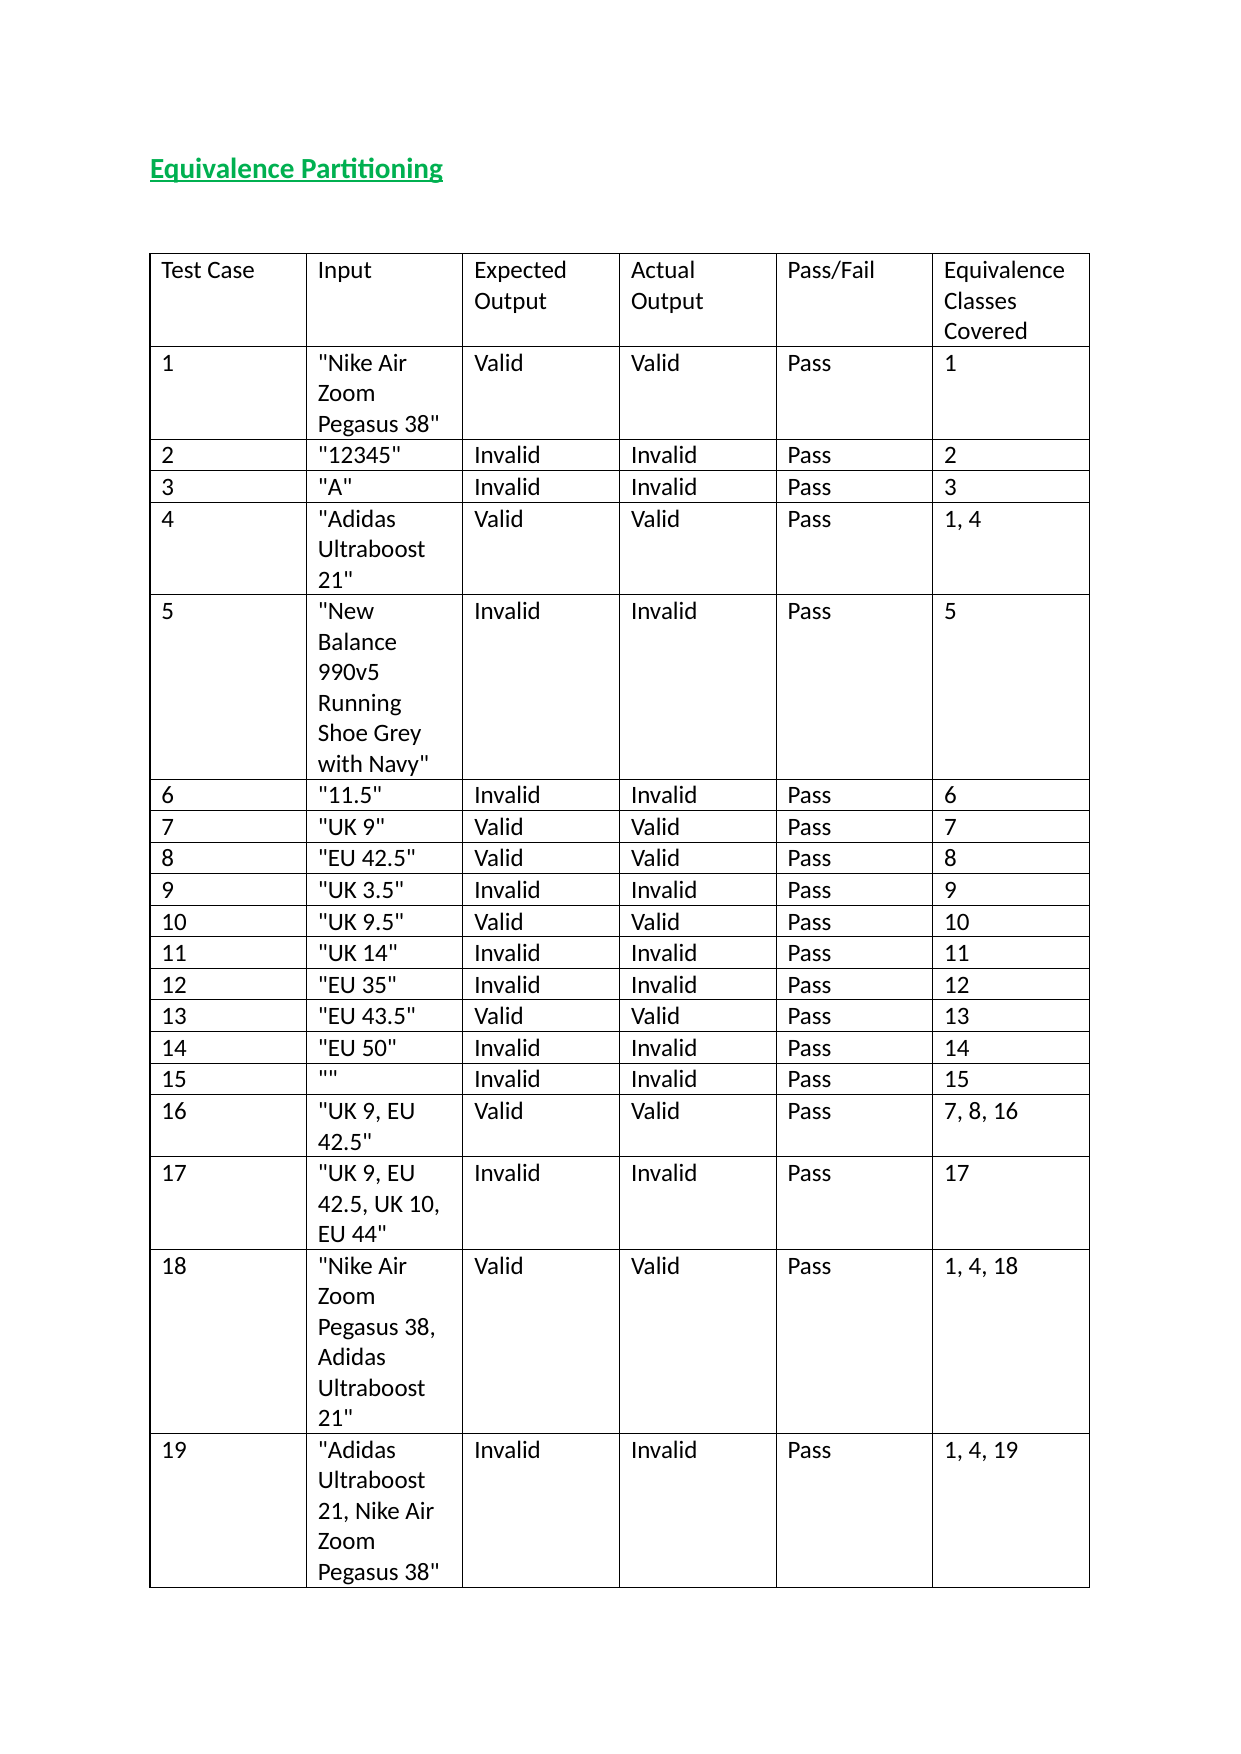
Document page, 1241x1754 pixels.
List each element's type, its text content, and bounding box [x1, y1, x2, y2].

table_cell 12 [933, 969, 1089, 999]
table_cell Invalid [620, 1032, 776, 1062]
table_header Input [307, 254, 462, 346]
table_cell Invalid [463, 1157, 619, 1249]
table_cell Pass [777, 811, 932, 842]
table_cell 14 [933, 1032, 1089, 1062]
table_cell 5 [933, 595, 1089, 778]
table_cell "Nike Air Zoom Pegasus 38" [307, 347, 462, 438]
table_cell Valid [620, 811, 776, 842]
table_cell 9 [933, 874, 1089, 905]
table_cell Valid [620, 843, 776, 873]
table_cell 7, 8, 16 [933, 1095, 1089, 1156]
table_cell Pass [777, 1434, 932, 1587]
table_cell Pass [777, 1157, 932, 1249]
table_header Expected Output [463, 254, 619, 346]
table_cell Valid [463, 1095, 619, 1156]
table_cell Pass [777, 780, 932, 810]
table_cell Pass [777, 969, 932, 999]
table_cell Pass [777, 1000, 932, 1031]
table_cell Invalid [620, 471, 776, 502]
table_cell Invalid [463, 595, 619, 778]
table_cell Invalid [463, 440, 619, 470]
table_cell 9 [151, 874, 306, 905]
table_cell 17 [933, 1157, 1089, 1249]
table_cell Invalid [463, 969, 619, 999]
table_cell 2 [151, 440, 306, 470]
table_cell Valid [463, 1250, 619, 1433]
table_cell "UK 9, EU 42.5, UK 10, EU 44" [307, 1157, 462, 1249]
table_cell 6 [151, 780, 306, 810]
table_cell "11.5" [307, 780, 462, 810]
table_cell "" [307, 1064, 462, 1094]
table_cell Pass [777, 1064, 932, 1094]
table_cell 1 [933, 347, 1089, 438]
table_cell "UK 9.5" [307, 906, 462, 936]
table_cell 13 [933, 1000, 1089, 1031]
table_cell 1, 4 [933, 503, 1089, 594]
table_cell Pass [777, 471, 932, 502]
table_cell Valid [463, 347, 619, 438]
table_cell 3 [151, 471, 306, 502]
table_cell 6 [933, 780, 1089, 810]
table_cell "New Balance 990v5 Running Shoe Grey with Navy" [307, 595, 462, 778]
table_cell 11 [151, 937, 306, 968]
table_cell "EU 43.5" [307, 1000, 462, 1031]
table_cell Valid [620, 906, 776, 936]
table_cell 19 [151, 1434, 306, 1587]
table_cell "12345" [307, 440, 462, 470]
table_cell Pass [777, 440, 932, 470]
table_cell Invalid [463, 1434, 619, 1587]
table_cell Pass [777, 906, 932, 936]
table_cell 12 [151, 969, 306, 999]
table_cell "UK 3.5" [307, 874, 462, 905]
table_cell "A" [307, 471, 462, 502]
table_cell 13 [151, 1000, 306, 1031]
table_cell Valid [620, 1000, 776, 1031]
table_cell "Adidas Ultraboost 21, Nike Air Zoom Pegasus 38" [307, 1434, 462, 1587]
table_cell Valid [620, 347, 776, 438]
table_cell Pass [777, 874, 932, 905]
table_cell "EU 42.5" [307, 843, 462, 873]
table_cell "EU 35" [307, 969, 462, 999]
table_cell 5 [151, 595, 306, 778]
table_cell Valid [620, 503, 776, 594]
table_cell 7 [151, 811, 306, 842]
table_cell Valid [463, 503, 619, 594]
table_cell Valid [620, 1250, 776, 1433]
table_cell Pass [777, 503, 932, 594]
table_cell "UK 9" [307, 811, 462, 842]
table_cell Invalid [620, 1157, 776, 1249]
table_cell Pass [777, 937, 932, 968]
table_cell 17 [151, 1157, 306, 1249]
table_cell Invalid [620, 874, 776, 905]
table_cell Valid [620, 1095, 776, 1156]
table_cell 8 [151, 843, 306, 873]
table_header Test Case [151, 254, 306, 346]
table_cell 1, 4, 18 [933, 1250, 1089, 1433]
table_header Actual Output [620, 254, 776, 346]
text Equivalence Partitioning [150, 150, 1090, 186]
table_cell 1, 4, 19 [933, 1434, 1089, 1587]
table_cell Invalid [620, 937, 776, 968]
table_cell "UK 9, EU 42.5" [307, 1095, 462, 1156]
table_header Pass/Fail [777, 254, 932, 346]
table_cell 14 [151, 1032, 306, 1062]
table_cell 7 [933, 811, 1089, 842]
table_cell 2 [933, 440, 1089, 470]
table_cell 16 [151, 1095, 306, 1156]
table_cell Invalid [463, 937, 619, 968]
table_cell Valid [463, 843, 619, 873]
table_cell Pass [777, 1032, 932, 1062]
table_cell 11 [933, 937, 1089, 968]
table_cell "UK 14" [307, 937, 462, 968]
table_cell Invalid [620, 780, 776, 810]
table_cell Invalid [463, 1064, 619, 1094]
table_cell Invalid [620, 969, 776, 999]
table_cell 10 [151, 906, 306, 936]
table_cell Valid [463, 906, 619, 936]
table_cell 15 [151, 1064, 306, 1094]
table_cell 18 [151, 1250, 306, 1433]
table_cell Invalid [463, 874, 619, 905]
table_cell Pass [777, 347, 932, 438]
table_cell Invalid [463, 780, 619, 810]
table_cell Pass [777, 1250, 932, 1433]
table_cell Invalid [620, 595, 776, 778]
table_cell 8 [933, 843, 1089, 873]
table_cell 1 [151, 347, 306, 438]
table_cell "Nike Air Zoom Pegasus 38, Adidas Ultraboost 21" [307, 1250, 462, 1433]
table_cell 10 [933, 906, 1089, 936]
table_cell "EU 50" [307, 1032, 462, 1062]
table_cell Pass [777, 595, 932, 778]
table_cell Valid [463, 1000, 619, 1031]
table_cell Valid [463, 811, 619, 842]
table_cell Pass [777, 843, 932, 873]
table_cell Invalid [463, 471, 619, 502]
table_cell Pass [777, 1095, 932, 1156]
table_cell 15 [933, 1064, 1089, 1094]
table_cell "Adidas Ultraboost 21" [307, 503, 462, 594]
table_cell Invalid [620, 1064, 776, 1094]
table_cell Invalid [620, 1434, 776, 1587]
table_cell 3 [933, 471, 1089, 502]
table_cell Invalid [463, 1032, 619, 1062]
table_cell 4 [151, 503, 306, 594]
table_header Equivalence Classes Covered [933, 254, 1089, 346]
table_cell Invalid [620, 440, 776, 470]
